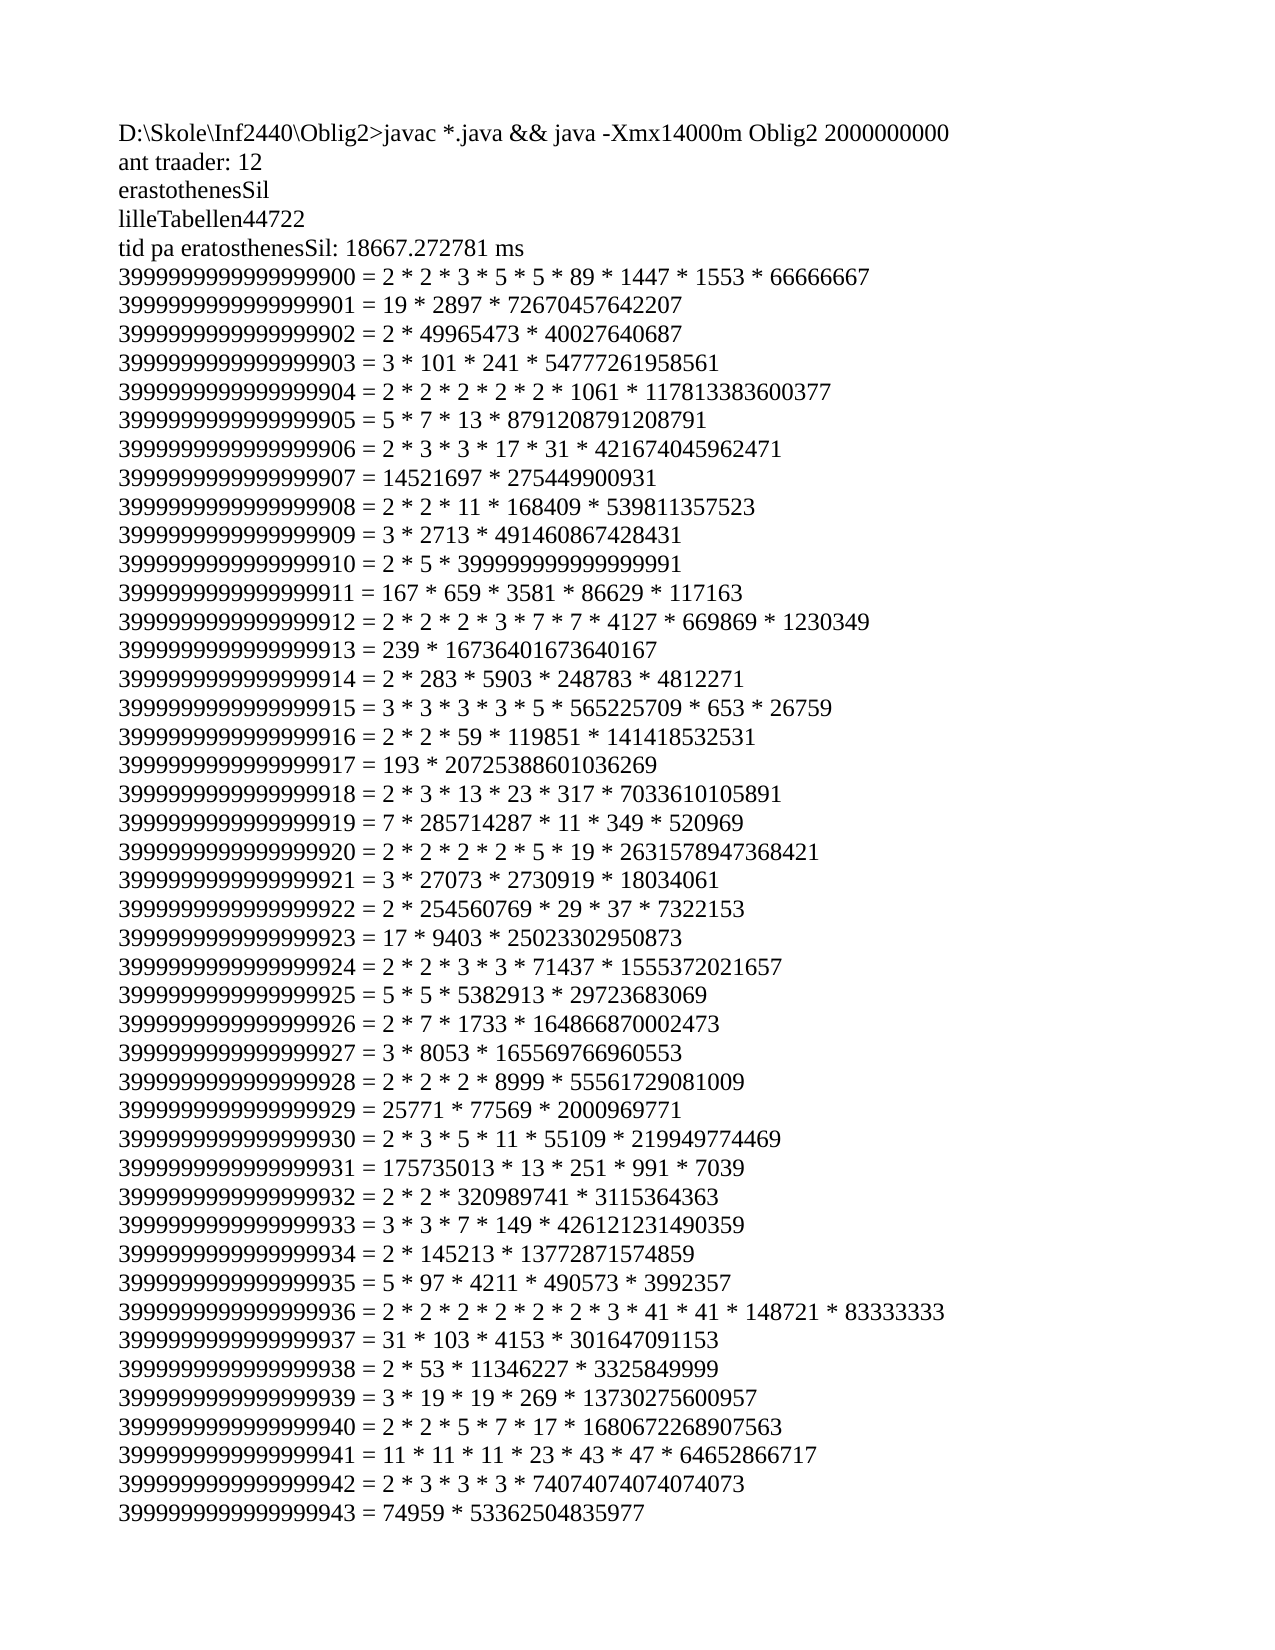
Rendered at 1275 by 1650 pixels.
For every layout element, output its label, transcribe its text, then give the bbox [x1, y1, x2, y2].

text 3999999999999999935 = 5 * 97 * 4211 * 490573 * 3992357 [118, 1268, 1157, 1297]
text 3999999999999999939 = 3 * 19 * 19 * 269 * 13730275600957 [118, 1383, 1157, 1412]
text 3999999999999999915 = 3 * 3 * 3 * 3 * 5 * 565225709 * 653 * 26759 [118, 693, 1157, 722]
text 3999999999999999904 = 2 * 2 * 2 * 2 * 2 * 1061 * 117813383600377 [118, 377, 1157, 406]
text 3999999999999999929 = 25771 * 77569 * 2000969771 [118, 1096, 1157, 1124]
text 3999999999999999942 = 2 * 3 * 3 * 3 * 74074074074074073 [118, 1469, 1157, 1498]
text 3999999999999999905 = 5 * 7 * 13 * 8791208791208791 [118, 406, 1157, 434]
text 3999999999999999927 = 3 * 8053 * 165569766960553 [118, 1038, 1157, 1067]
text 3999999999999999916 = 2 * 2 * 59 * 119851 * 141418532531 [118, 722, 1157, 751]
text 3999999999999999918 = 2 * 3 * 13 * 23 * 317 * 7033610105891 [118, 779, 1157, 808]
text ant traader: 12 [118, 147, 1157, 176]
text 3999999999999999924 = 2 * 2 * 3 * 3 * 71437 * 1555372021657 [118, 952, 1157, 981]
text 3999999999999999900 = 2 * 2 * 3 * 5 * 5 * 89 * 1447 * 1553 * 66666667 [118, 262, 1157, 291]
text 3999999999999999931 = 175735013 * 13 * 251 * 991 * 7039 [118, 1153, 1157, 1182]
text 3999999999999999910 = 2 * 5 * 399999999999999991 [118, 549, 1157, 578]
text 3999999999999999906 = 2 * 3 * 3 * 17 * 31 * 421674045962471 [118, 434, 1157, 463]
text 3999999999999999938 = 2 * 53 * 11346227 * 3325849999 [118, 1354, 1157, 1383]
text 3999999999999999940 = 2 * 2 * 5 * 7 * 17 * 1680672268907563 [118, 1412, 1157, 1441]
text 3999999999999999912 = 2 * 2 * 2 * 3 * 7 * 7 * 4127 * 669869 * 1230349 [118, 607, 1157, 636]
text 3999999999999999921 = 3 * 27073 * 2730919 * 18034061 [118, 866, 1157, 894]
text 3999999999999999901 = 19 * 2897 * 72670457642207 [118, 291, 1157, 319]
text 3999999999999999909 = 3 * 2713 * 491460867428431 [118, 521, 1157, 549]
text tid pa eratosthenesSil: 18667.272781 ms [118, 233, 1157, 262]
text 3999999999999999917 = 193 * 20725388601036269 [118, 751, 1157, 779]
text 3999999999999999919 = 7 * 285714287 * 11 * 349 * 520969 [118, 808, 1157, 837]
text 3999999999999999936 = 2 * 2 * 2 * 2 * 2 * 2 * 3 * 41 * 41 * 148721 * 83333333 [118, 1297, 1157, 1326]
text 3999999999999999907 = 14521697 * 275449900931 [118, 463, 1157, 492]
text 3999999999999999914 = 2 * 283 * 5903 * 248783 * 4812271 [118, 664, 1157, 693]
text 3999999999999999928 = 2 * 2 * 2 * 8999 * 55561729081009 [118, 1067, 1157, 1096]
text 3999999999999999937 = 31 * 103 * 4153 * 301647091153 [118, 1326, 1157, 1354]
text lilleTabellen44722 [118, 204, 1157, 233]
text erastothenesSil [118, 176, 1157, 204]
text 3999999999999999943 = 74959 * 53362504835977 [118, 1498, 1157, 1527]
text 3999999999999999903 = 3 * 101 * 241 * 54777261958561 [118, 348, 1157, 377]
text 3999999999999999908 = 2 * 2 * 11 * 168409 * 539811357523 [118, 492, 1157, 521]
text 3999999999999999932 = 2 * 2 * 320989741 * 3115364363 [118, 1182, 1157, 1211]
text 3999999999999999925 = 5 * 5 * 5382913 * 29723683069 [118, 981, 1157, 1009]
text 3999999999999999933 = 3 * 3 * 7 * 149 * 426121231490359 [118, 1211, 1157, 1239]
text 3999999999999999911 = 167 * 659 * 3581 * 86629 * 117163 [118, 578, 1157, 607]
text 3999999999999999934 = 2 * 145213 * 13772871574859 [118, 1239, 1157, 1268]
text 3999999999999999926 = 2 * 7 * 1733 * 164866870002473 [118, 1009, 1157, 1038]
text 3999999999999999941 = 11 * 11 * 11 * 23 * 43 * 47 * 64652866717 [118, 1441, 1157, 1469]
text 3999999999999999913 = 239 * 16736401673640167 [118, 636, 1157, 664]
text D:\Skole\Inf2440\Oblig2>javac *.java && java -Xmx14000m Oblig2 2000000000 [118, 118, 1157, 147]
text 3999999999999999930 = 2 * 3 * 5 * 11 * 55109 * 219949774469 [118, 1124, 1157, 1153]
text 3999999999999999922 = 2 * 254560769 * 29 * 37 * 7322153 [118, 894, 1157, 923]
text 3999999999999999902 = 2 * 49965473 * 40027640687 [118, 319, 1157, 348]
text 3999999999999999920 = 2 * 2 * 2 * 2 * 5 * 19 * 2631578947368421 [118, 837, 1157, 866]
text 3999999999999999923 = 17 * 9403 * 25023302950873 [118, 923, 1157, 952]
